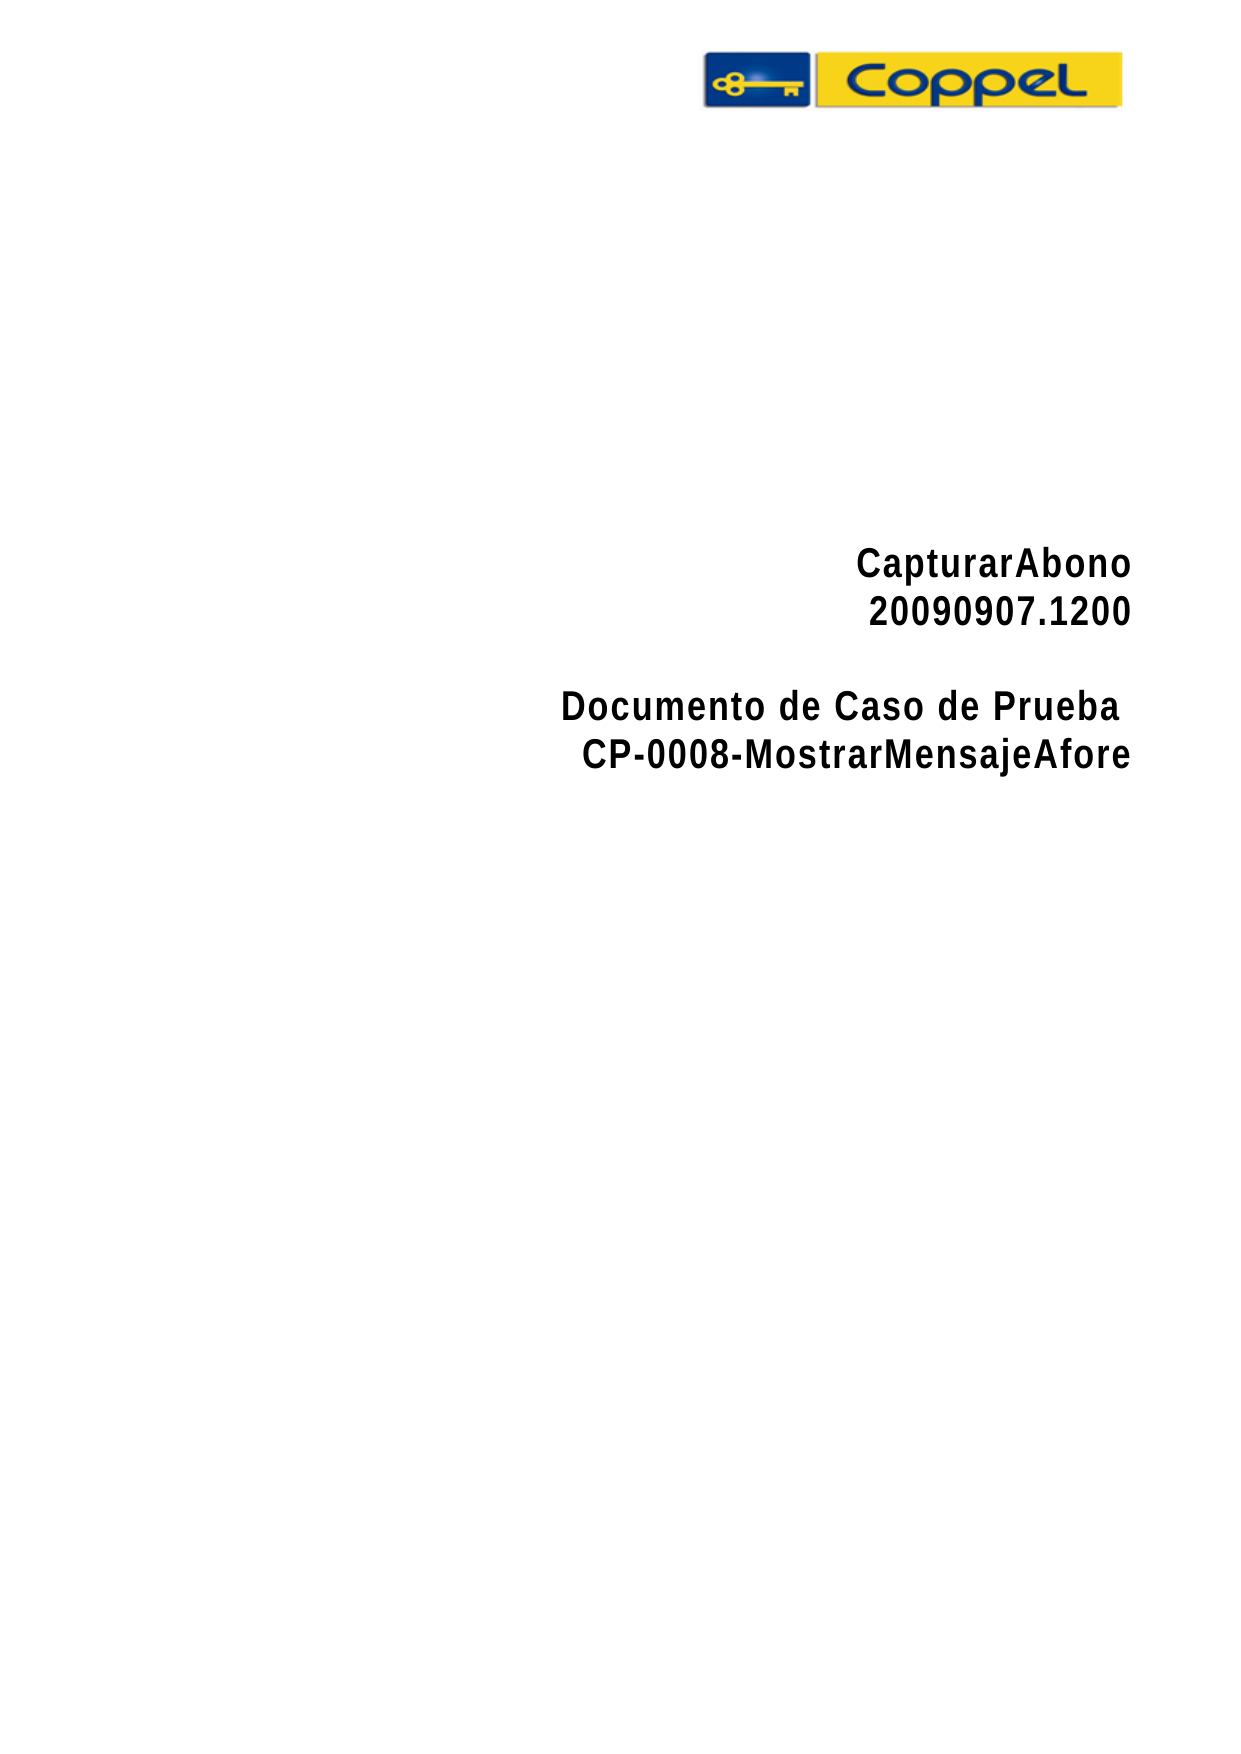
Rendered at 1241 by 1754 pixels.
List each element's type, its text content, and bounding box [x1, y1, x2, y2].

title 20090907.1200 [103, 586, 1131, 634]
title CapturarAbono [103, 538, 1131, 586]
title CP-0008-MostrarMensajeAfore [103, 729, 1131, 777]
title Documento de Caso de Prueba [103, 682, 1131, 729]
